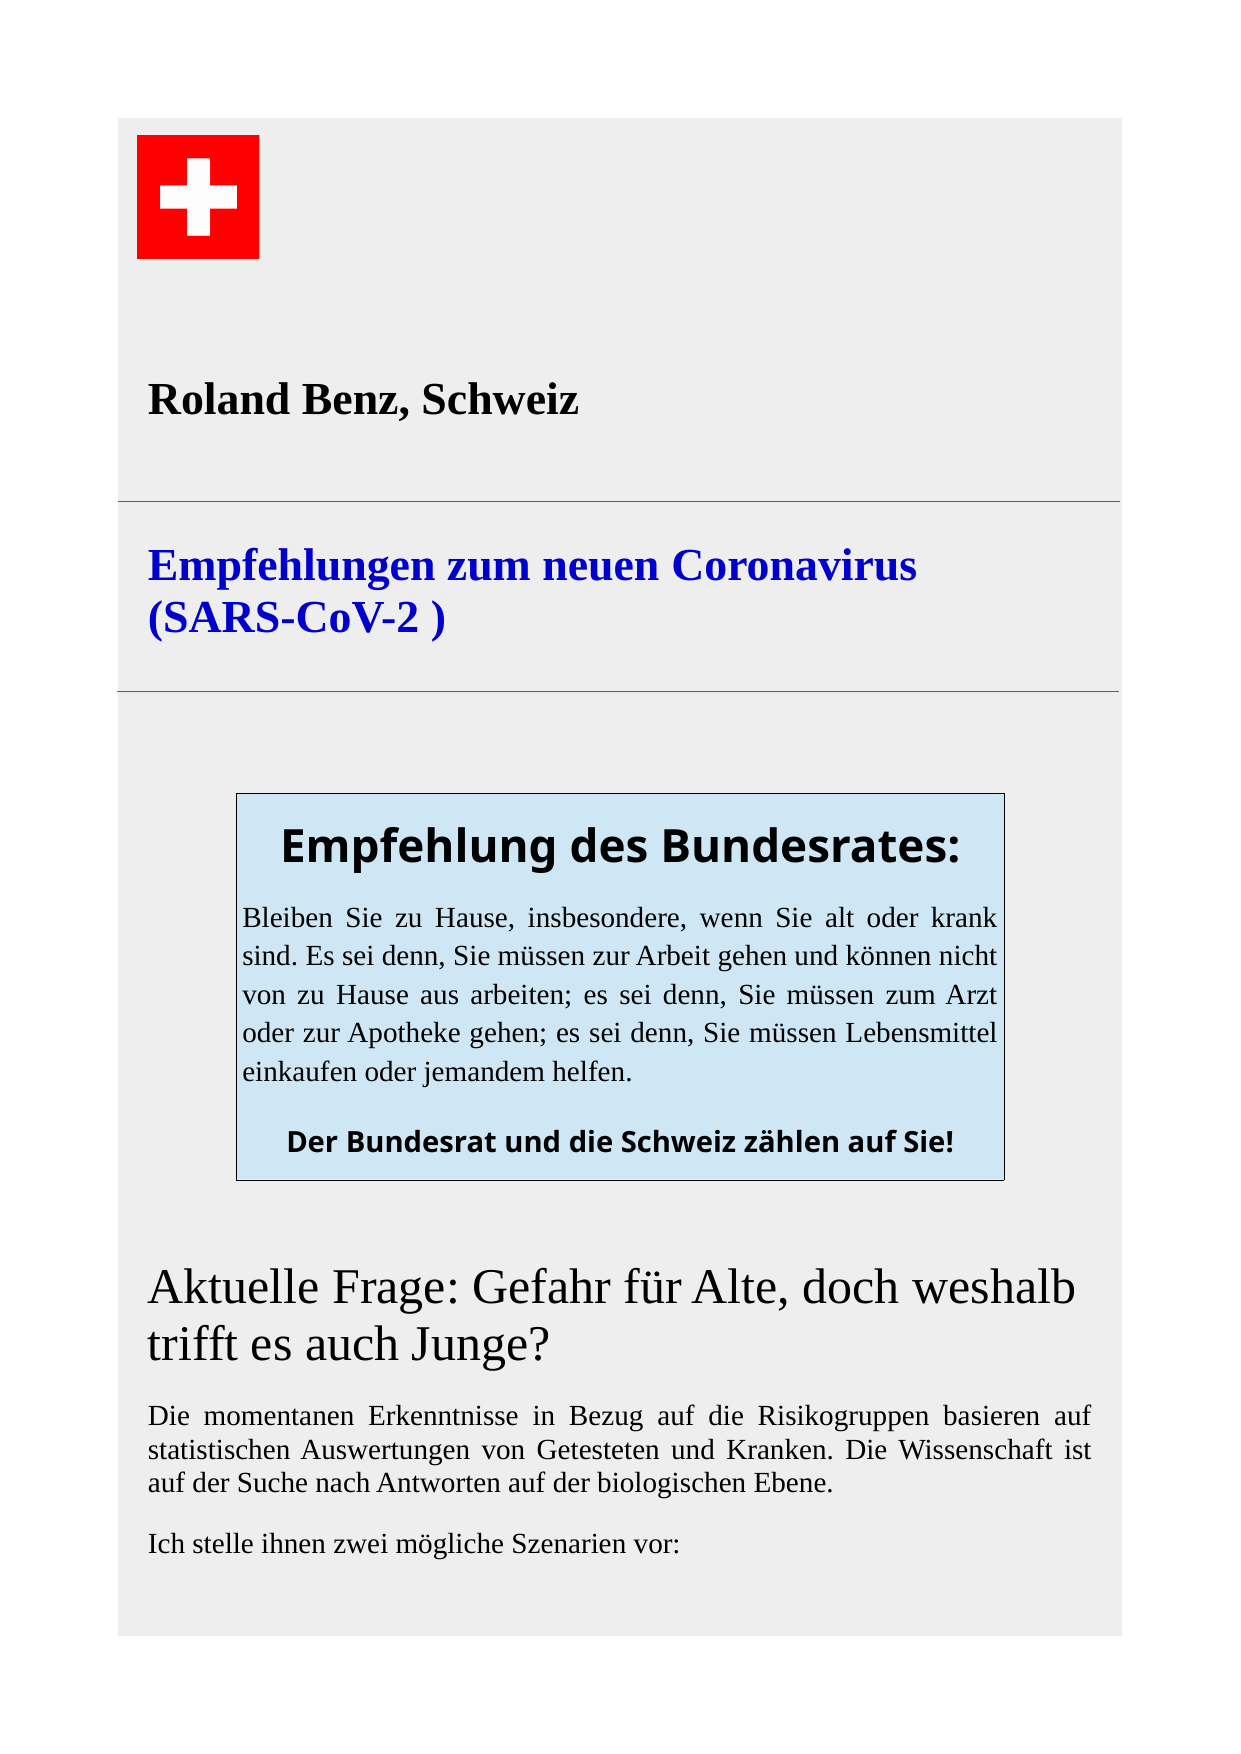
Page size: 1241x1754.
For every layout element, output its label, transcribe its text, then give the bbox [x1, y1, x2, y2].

text Ich stelle ihnen zwei mögliche Szenarien vor: [148, 1526, 1093, 1560]
subtitle Empfehlungen zum neuen Coronavirus [148, 537, 1122, 590]
picture [137, 135, 260, 259]
table_header Empfehlung des Bundesrates: [237, 794, 1004, 894]
subtitle Aktuelle Frage: Gefahr für Alte, doch weshalb trifft es auch Junge? [148, 1256, 1122, 1371]
table_cell Bleiben Sie zu Hause, insbesondere, wenn Sie alt oder krank sind. Es sei denn, Sie müssen zur Arbeit gehen und können nicht von zu Hause aus arbeiten; es sei denn, Sie müssen zum Arzt oder zur Apotheke gehen; es sei denn, Sie müssen Lebensmittel einkaufen oder jemandem helfen. Der Bundesrat und die Schweiz zählen auf Sie! [237, 894, 1004, 1179]
subtitle (SARS-CoV-2 ) [148, 590, 1122, 643]
subtitle Die momentanen Erkenntnisse in Bezug auf die Risikogruppen basieren auf statistischen Auswertungen von Getesteten und Kranken. Die Wissenschaft ist auf der Suche nach Antworten auf der biologischen Ebene. [148, 1398, 1093, 1499]
subtitle Roland Benz, Schweiz [148, 371, 1122, 424]
